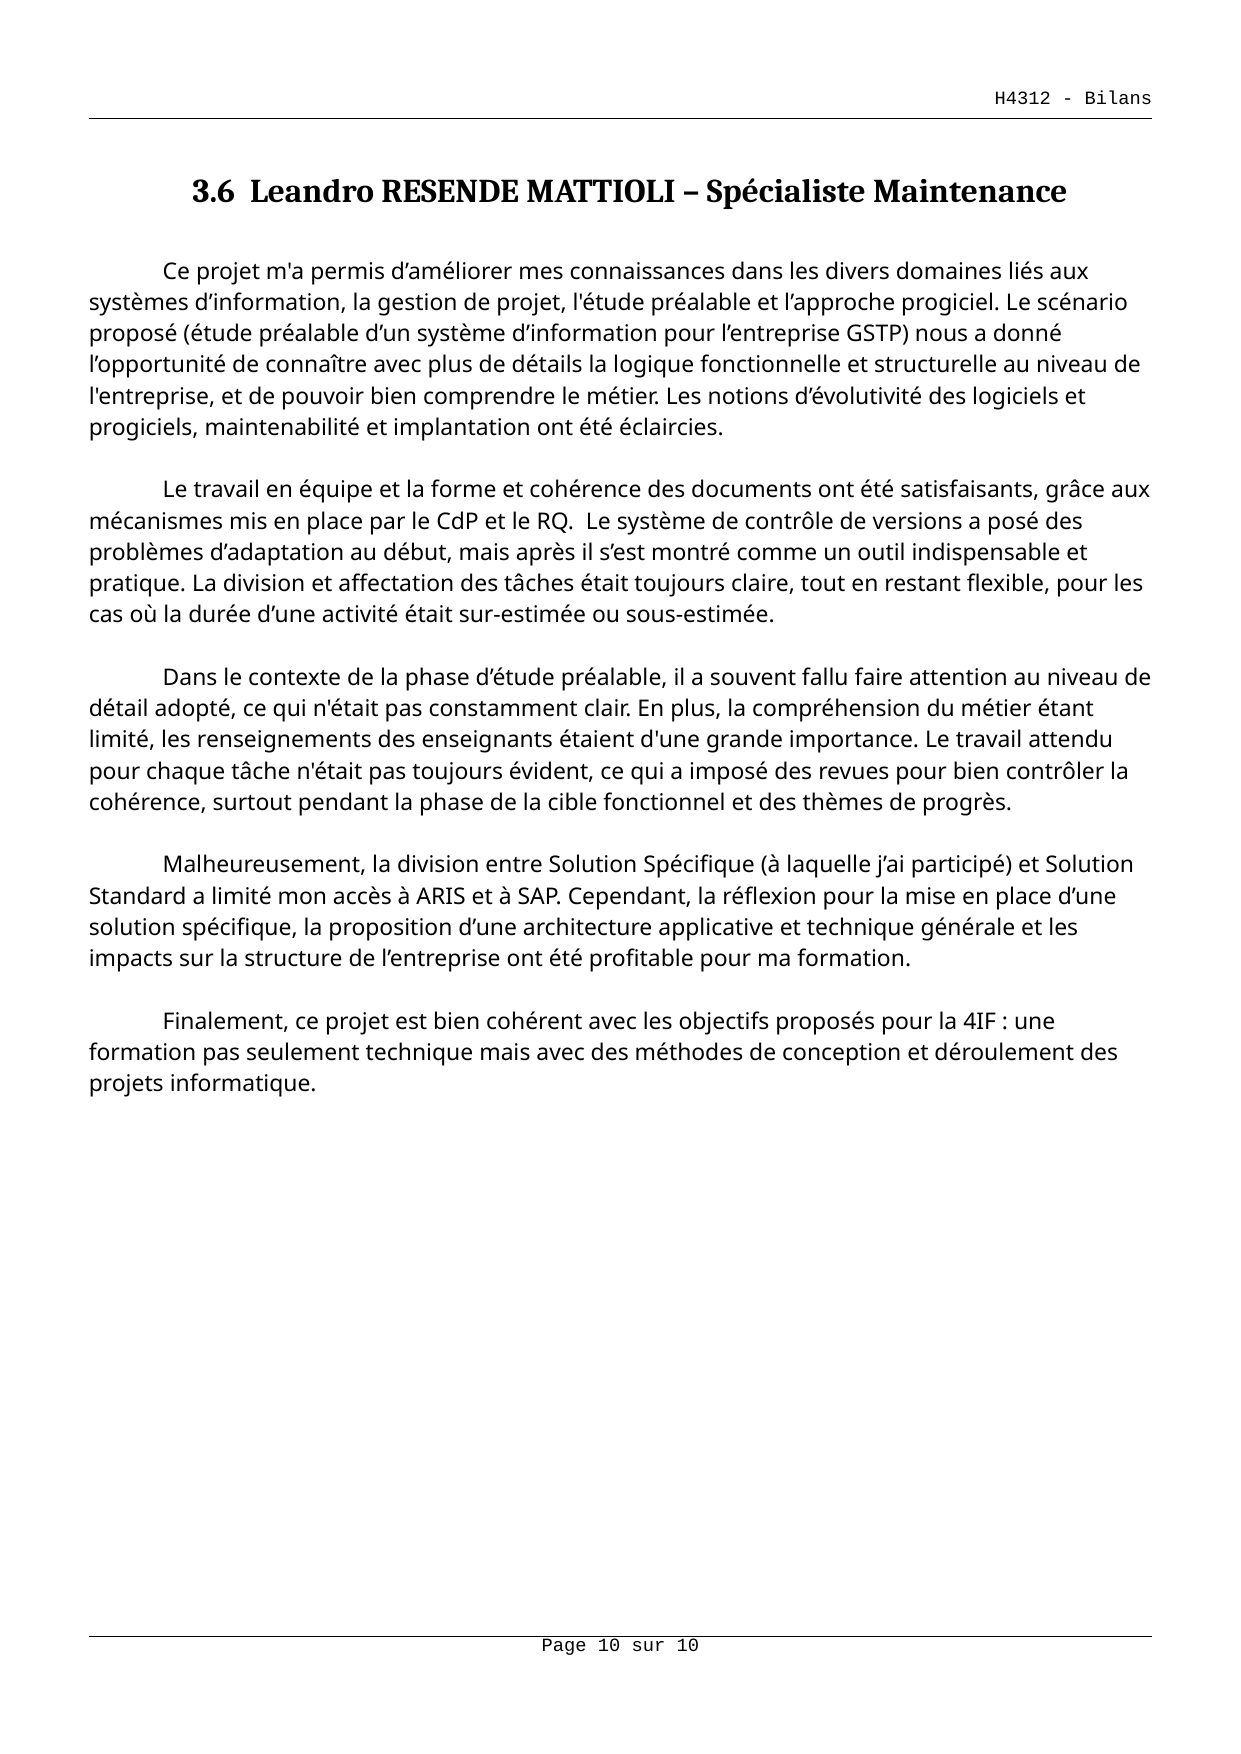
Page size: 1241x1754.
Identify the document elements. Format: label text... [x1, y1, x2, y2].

text Ce projet m'a permis d’améliorer mes connaissances dans les divers domaines liés aux systèmes d’information, la gestion de projet, l'étude préalable et l’approche progiciel. Le scénario proposé (étude préalable d’un système d’information pour l’entreprise GSTP) nous a donné l’opportunité de connaître avec plus de détails la logique fonctionnelle et structurelle au niveau de l'entreprise, et de pouvoir bien comprendre le métier. Les notions d’évolutivité des logiciels et progiciels, maintenabilité et implantation ont été éclaircies. [88, 254, 1152, 442]
text Le travail en équipe et la forme et cohérence des documents ont été satisfaisants, grâce aux mécanismes mis en place par le CdP et le RQ. Le système de contrôle de versions a posé des problèmes d’adaptation au début, mais après il s’est montré comme un outil indispensable et pratique. La division et affectation des tâches était toujours claire, tout en restant flexible, pour les cas où la durée d’une activité était sur-estimée ou sous-estimée. [88, 473, 1152, 629]
text Finalement, ce projet est bien cohérent avec les objectifs proposés pour la 4IF : une formation pas seulement technique mais avec des méthodes de conception et déroulement des projets informatique. [88, 1004, 1152, 1098]
text Dans le contexte de la phase d’étude préalable, il a souvent fallu faire attention au niveau de détail adopté, ce qui n'était pas constamment clair. En plus, la compréhension du métier étant limité, les renseignements des enseignants étaient d'une grande importance. Le travail attendu pour chaque tâche n'était pas toujours évident, ce qui a imposé des revues pour bien contrôler la cohérence, surtout pendant la phase de la cible fonctionnel et des thèmes de progrès. [88, 661, 1152, 817]
text Malheureusement, la division entre Solution Spécifique (à laquelle j’ai participé) et Solution Standard a limité mon accès à ARIS et à SAP. Cependant, la réflexion pour la mise en place d’une solution spécifique, la proposition d’une architecture applicative et technique générale et les impacts sur la structure de l’entreprise ont été profitable pour ma formation. [88, 848, 1152, 973]
subtitle Leandro RESENDE MATTIOLI – Spécialiste Maintenance [133, 172, 1152, 211]
